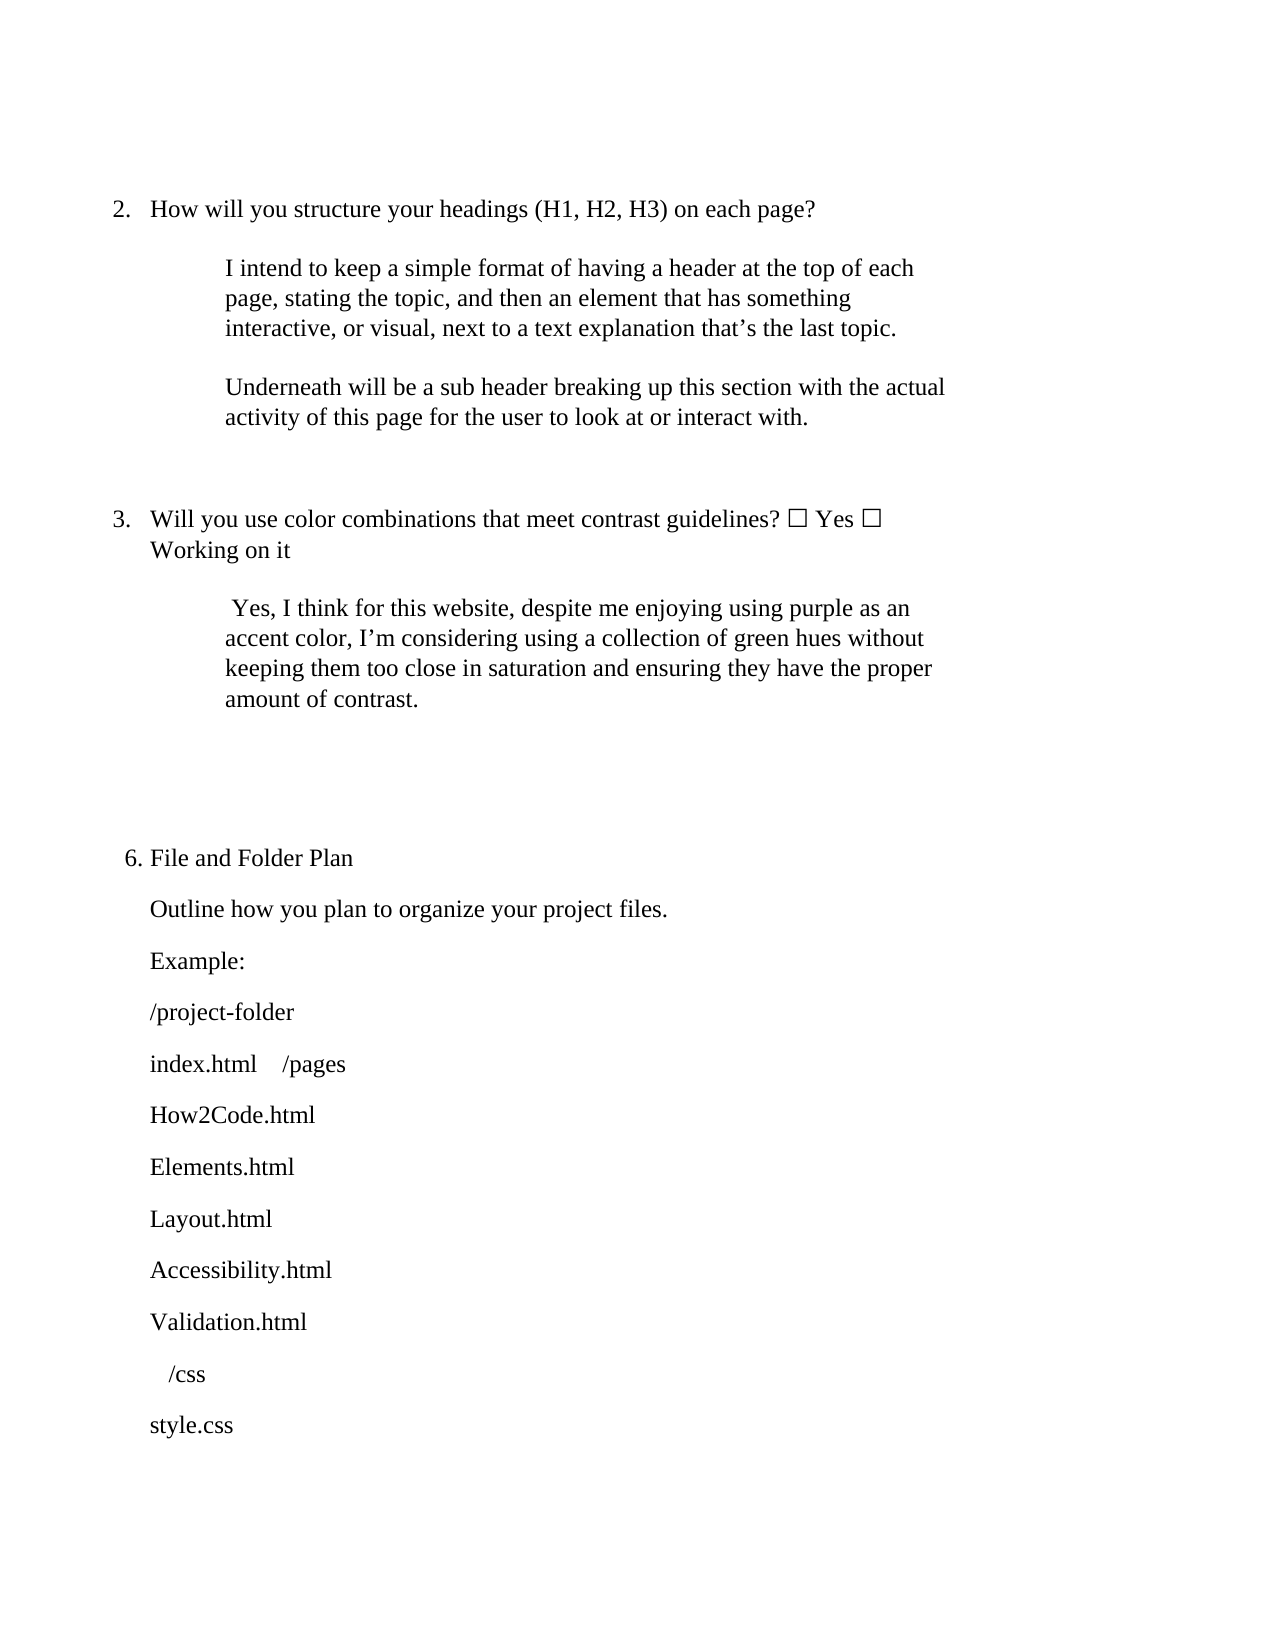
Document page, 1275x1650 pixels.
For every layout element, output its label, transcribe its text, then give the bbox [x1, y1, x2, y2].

text Example: [149, 946, 1130, 974]
text Yes, I think for this website, despite me enjoying using purple as an accent color, I’m considering using a collection of green hues without keeping them too close in saturation and ensuring they have the proper amount of contrast. [225, 593, 962, 713]
text I intend to keep a simple format of having a header at the top of each page, stating the topic, and then an element that has something interactive, or visual, next to a text explanation that’s the last topic. [225, 253, 962, 342]
text /css style.css [149, 1359, 306, 1439]
list How will you structure your headings (H1, H2, H3) on each page? [112, 194, 962, 223]
text Accessibility.html [149, 1256, 357, 1284]
text /project-folder index.html /pages [149, 997, 357, 1078]
text How2Code.html [149, 1101, 357, 1129]
text Layout.html [149, 1204, 357, 1233]
list Will you use color combinations that meet contrast guidelines? ☐ Yes ☐ Working on it [112, 504, 962, 564]
list File and Folder Plan [124, 843, 962, 872]
text Elements.html [149, 1152, 357, 1181]
text Outline how you plan to organize your project files. [149, 894, 1130, 923]
text Validation.html [149, 1307, 357, 1336]
text Underneath will be a sub header breaking up this section with the actual activity of this page for the user to look at or interact with. [225, 372, 962, 431]
